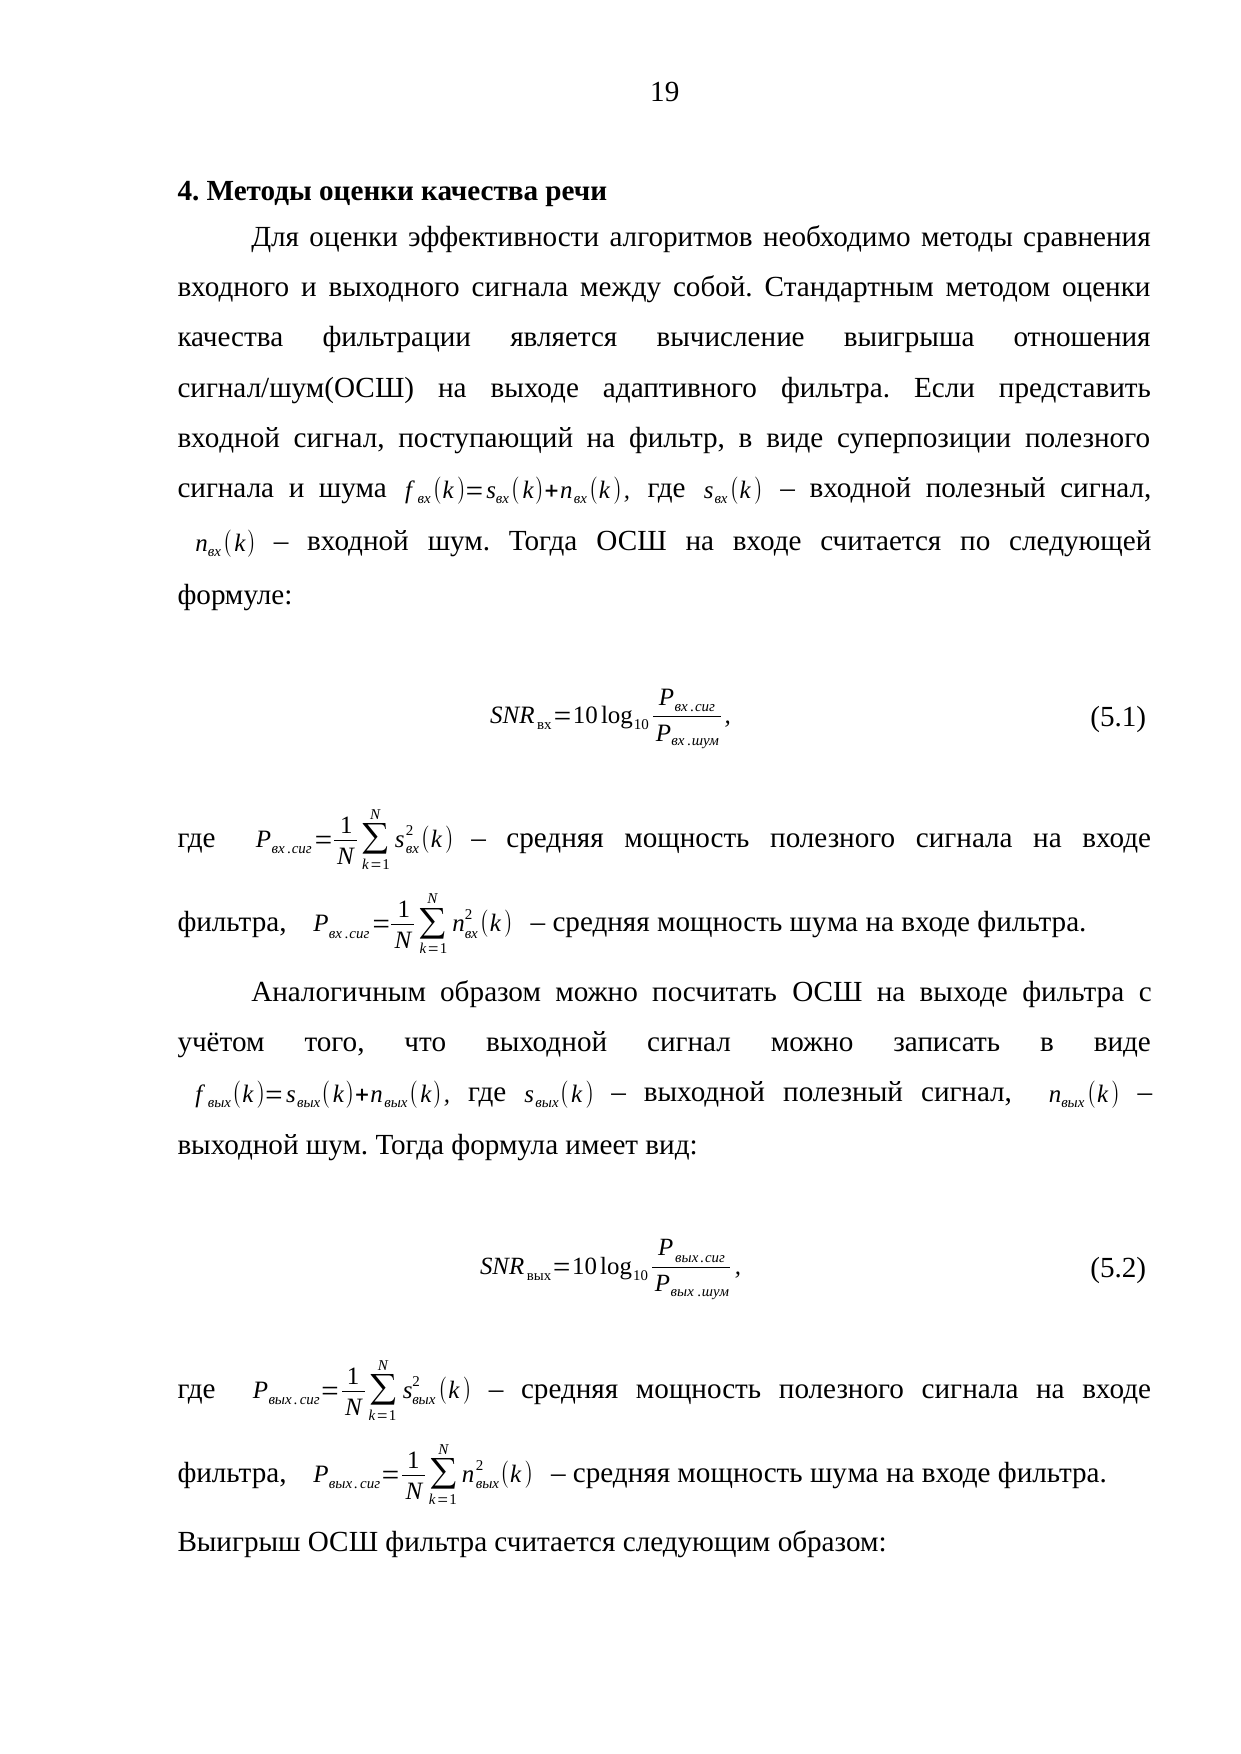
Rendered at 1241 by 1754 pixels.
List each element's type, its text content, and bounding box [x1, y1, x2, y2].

text где – средняя мощность полезного сигнала на входе фильтра, – средняя мощность шума на входе фильтра. [177, 806, 1152, 957]
subtitle Методы оценки качества речи [177, 173, 1152, 206]
text Аналогичным образом можно посчитать ОСШ на выходе фильтра с учётом того, что выходной сигнал можно записать в виде где– выходной полезный сигнал, – выходной шум. Тогда формула имеет вид: [177, 974, 1152, 1161]
text Для оценки эффективности алгоритмов необходимо методы сравнения входного и выходного сигнала между собой. Стандартным методом оценки качества фильтрации является вычисление выигрыша отношения сигнал/шум(ОСШ) на выходе адаптивного фильтра. Если представить входной сигнал, поступающий на фильтр, в виде суперпозиции полезного сигнала и шумагде– входной полезный сигнал, – входной шум. Тогда ОСШ на входе считается по следующей формуле: [177, 219, 1152, 610]
text Выигрыш ОСШ фильтра считается следующим образом: [177, 1524, 1152, 1558]
table_header (5.1) [1043, 678, 1152, 755]
text где – средняя мощность полезного сигнала на входе фильтра, – средняя мощность шума на входе фильтра. [177, 1356, 1152, 1508]
table_header [177, 1228, 1043, 1306]
table_header [177, 678, 1043, 755]
table_header (5.2) [1043, 1228, 1152, 1306]
